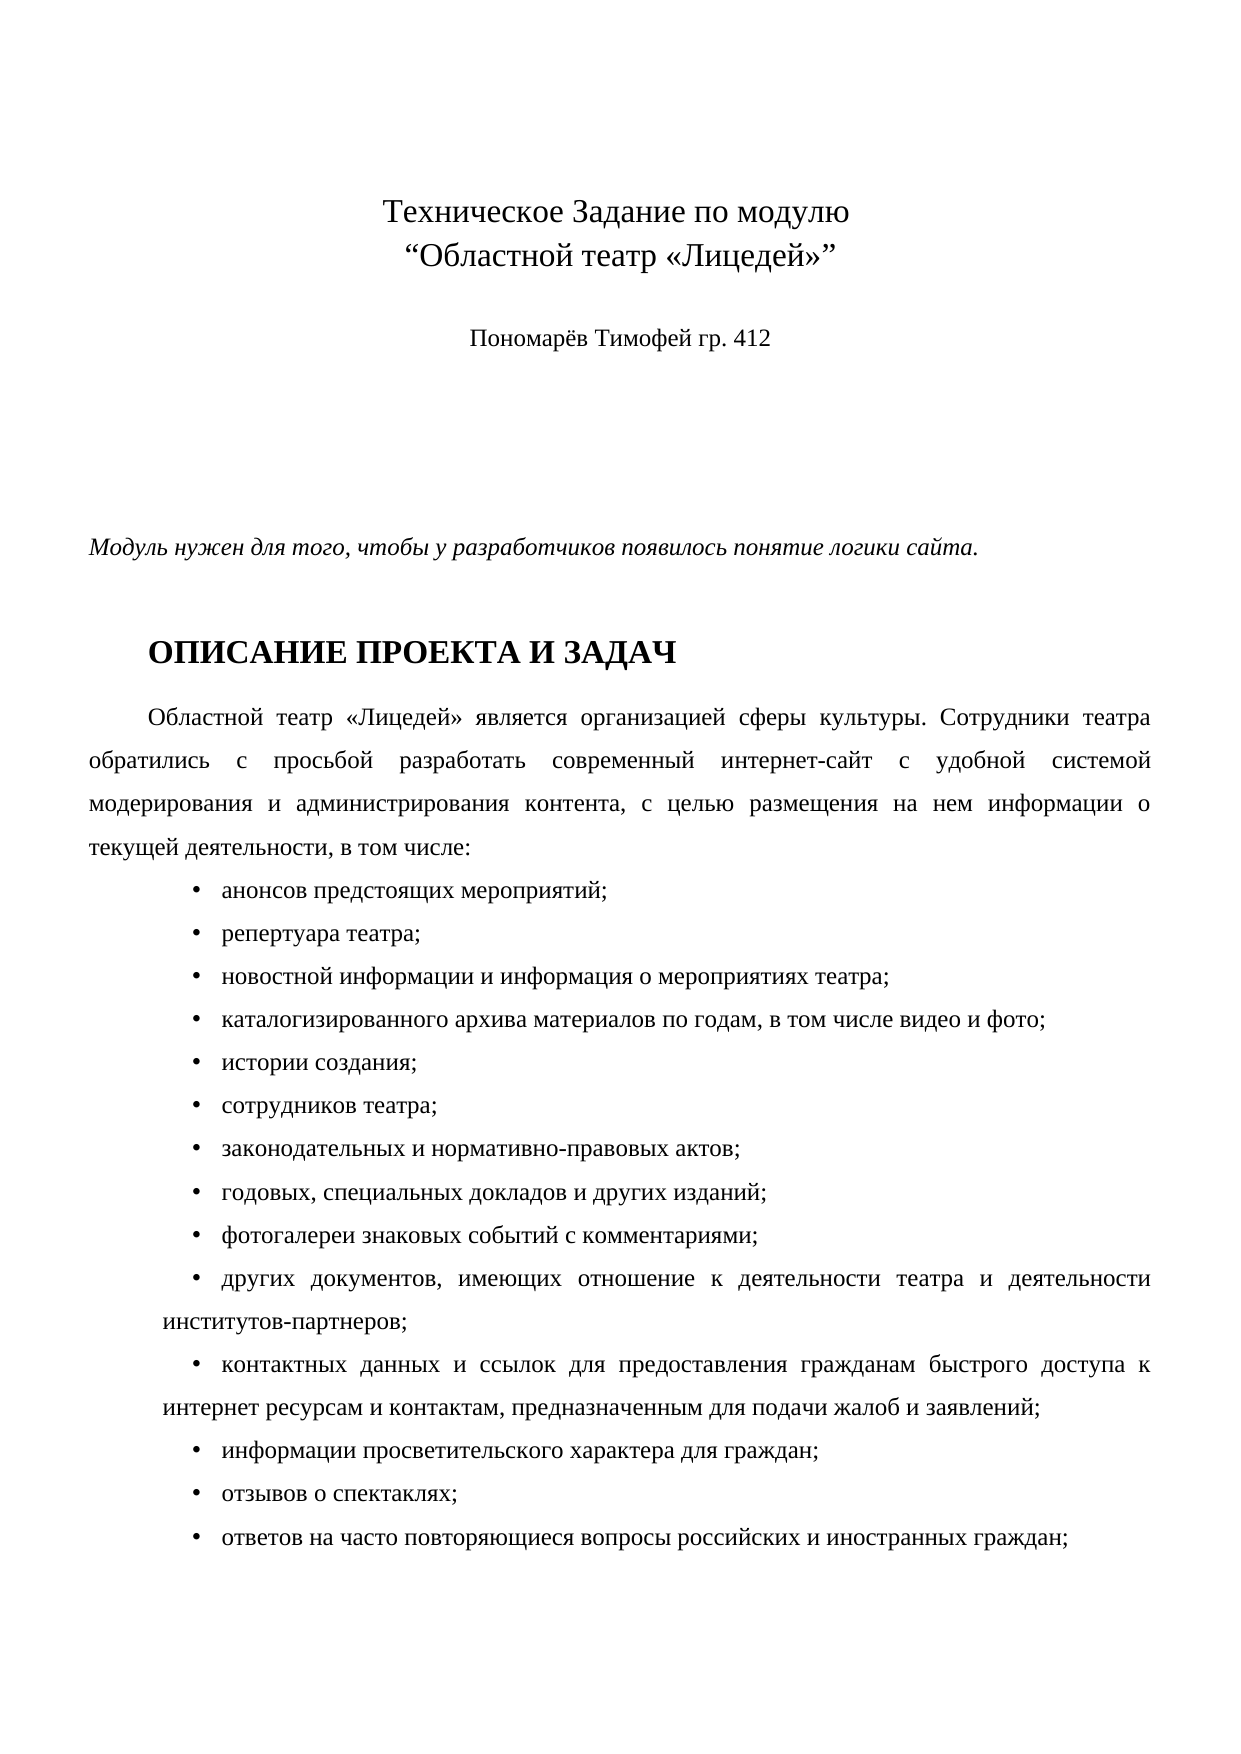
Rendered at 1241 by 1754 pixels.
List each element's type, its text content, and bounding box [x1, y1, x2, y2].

list законодательных и нормативно-правовых актов; [0, 1133, 1240, 1162]
subtitle Техническое Задание по модулю “Областной театр «Лицедей»” [88, 192, 1152, 274]
list информации просветительского характера для граждан; [0, 1435, 1240, 1464]
list каталогизированного архива материалов по годам, в том числе видео и фото; [0, 1004, 1240, 1033]
list годовых, специальных докладов и других изданий; [0, 1177, 1240, 1205]
list истории создания; [0, 1047, 1240, 1076]
list сотрудников театра; [0, 1090, 1240, 1119]
text Модуль нужен для того, чтобы у разработчиков появилось понятие логики сайта. [88, 532, 1152, 560]
list репертуара театра; [0, 918, 1240, 947]
list фотогалереи знаковых событий с комментариями; [0, 1220, 1240, 1248]
text Областной театр «Лицедей» является организацией сферы культуры. Сотрудники театра обратились с просьбой разработать современный интернет-сайт с удобной системой модерирования и администрирования контента, с целью размещения на нем информации о текущей деятельности, в том числе: [0, 702, 1240, 860]
list других документов, имеющих отношение к деятельности театра и деятельности институтов-партнеров; [0, 1263, 1240, 1335]
text Пономарёв Тимофей гр. 412 [88, 292, 1152, 352]
list ответов на часто повторяющиеся вопросы российских и иностранных граждан; [0, 1522, 1240, 1550]
list контактных данных и ссылок для предоставления гражданам быстрого доступа к интернет ресурсам и контактам, предназначенным для подачи жалоб и заявлений; [0, 1349, 1240, 1421]
list новостной информации и информация о мероприятиях театра; [0, 961, 1240, 990]
list отзывов о спектаклях; [0, 1478, 1240, 1507]
subtitle ОПИСАНИЕ ПРОЕКТА И ЗАДАЧ [0, 632, 1240, 671]
list анонсов предстоящих мероприятий; [0, 875, 1240, 903]
